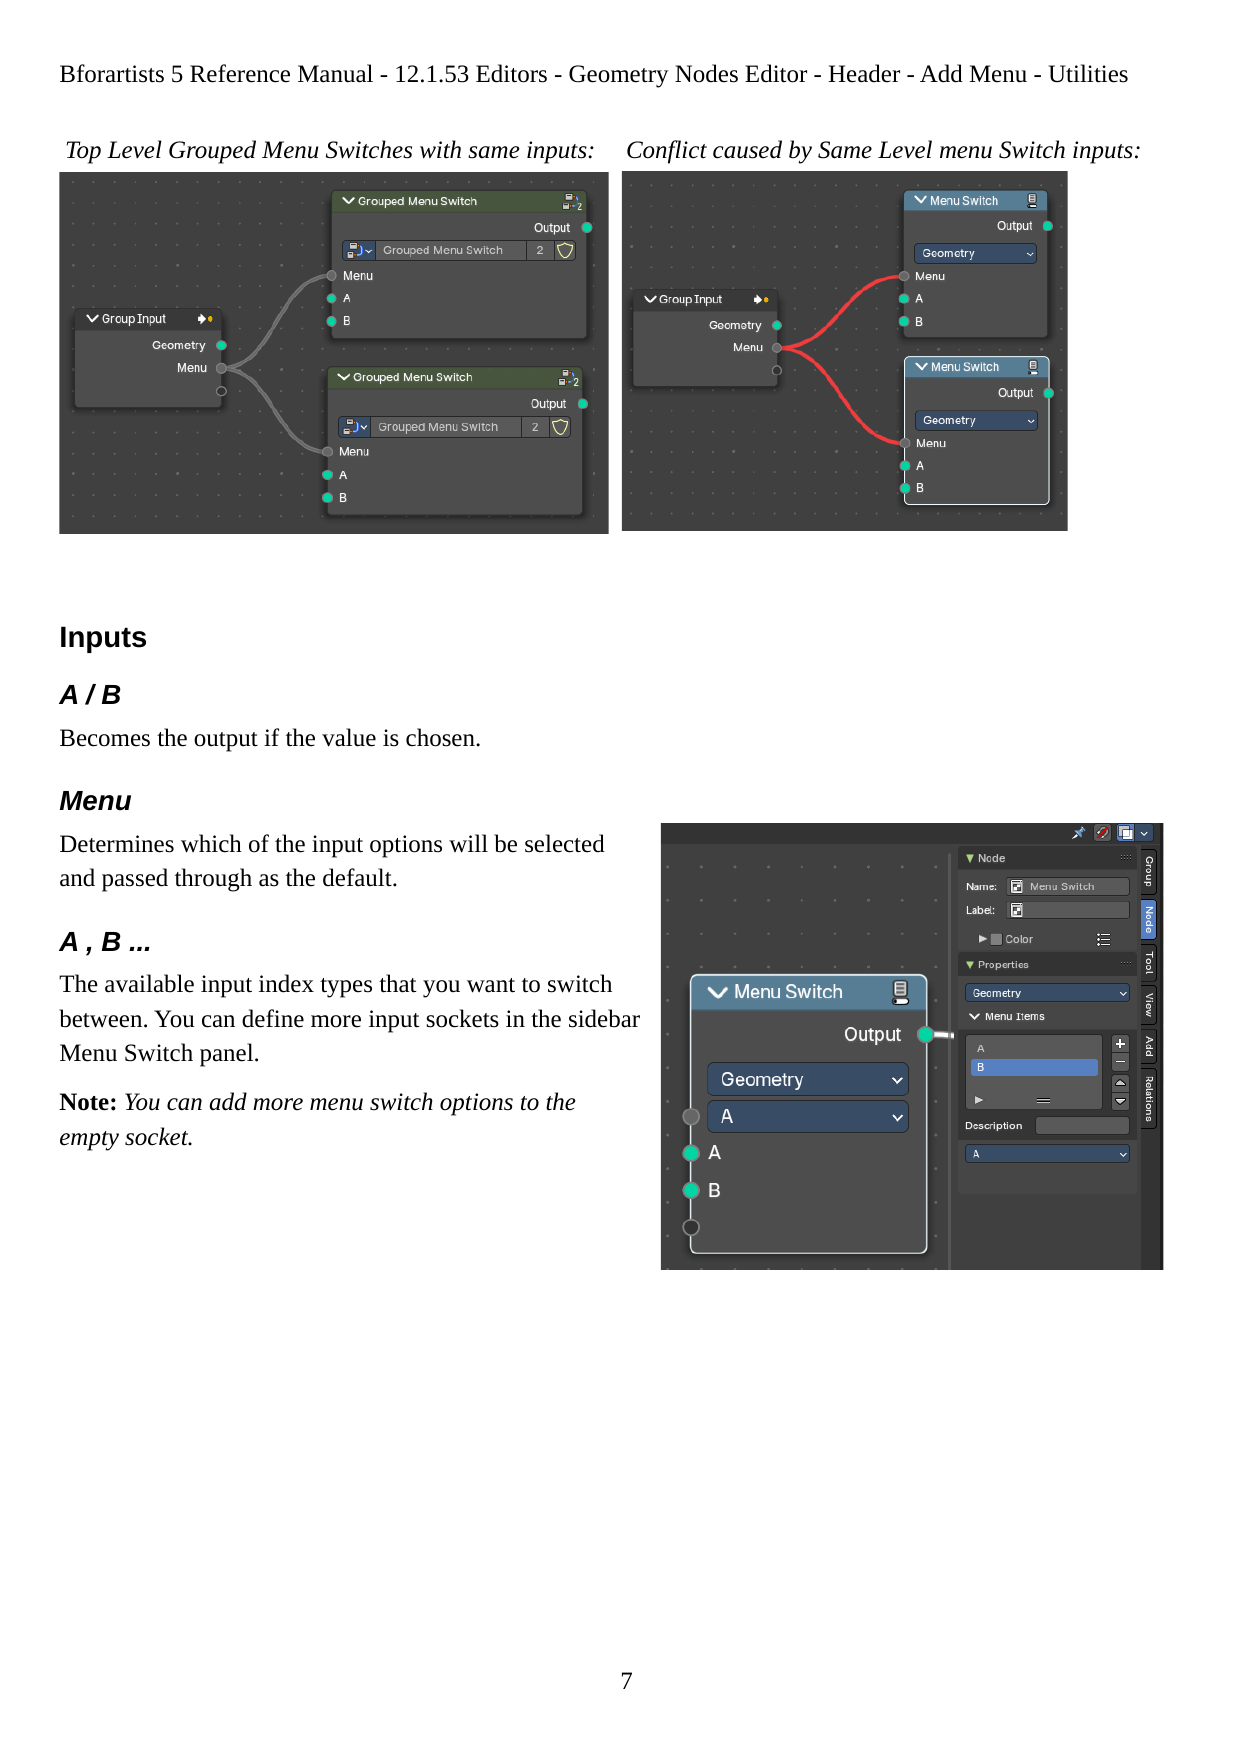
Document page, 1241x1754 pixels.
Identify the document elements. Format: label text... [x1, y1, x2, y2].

subtitle A , B ... [59, 925, 660, 957]
text The available input index types that you want to switch between. You can define more input sockets in the sidebar Menu Switch panel. [59, 969, 660, 1067]
picture [59, 172, 609, 534]
text Note: You can add more menu switch options to the empty socket. [59, 1087, 660, 1151]
picture [660, 823, 1164, 1270]
subtitle Inputs [59, 620, 1181, 654]
table_header Top Level Grouped Menu Switches with same inputs: [59, 117, 620, 556]
subtitle A / B [59, 679, 1181, 711]
picture [621, 171, 1068, 531]
subtitle [1164, 925, 1181, 957]
text Becomes the output if the value is chosen. [59, 723, 1181, 752]
subtitle Menu [59, 784, 1181, 816]
text Determines which of the input options will be selected and passed through as the default. [59, 829, 660, 892]
table_header Conflict caused by Same Level menu Switch inputs: [620, 117, 1181, 556]
